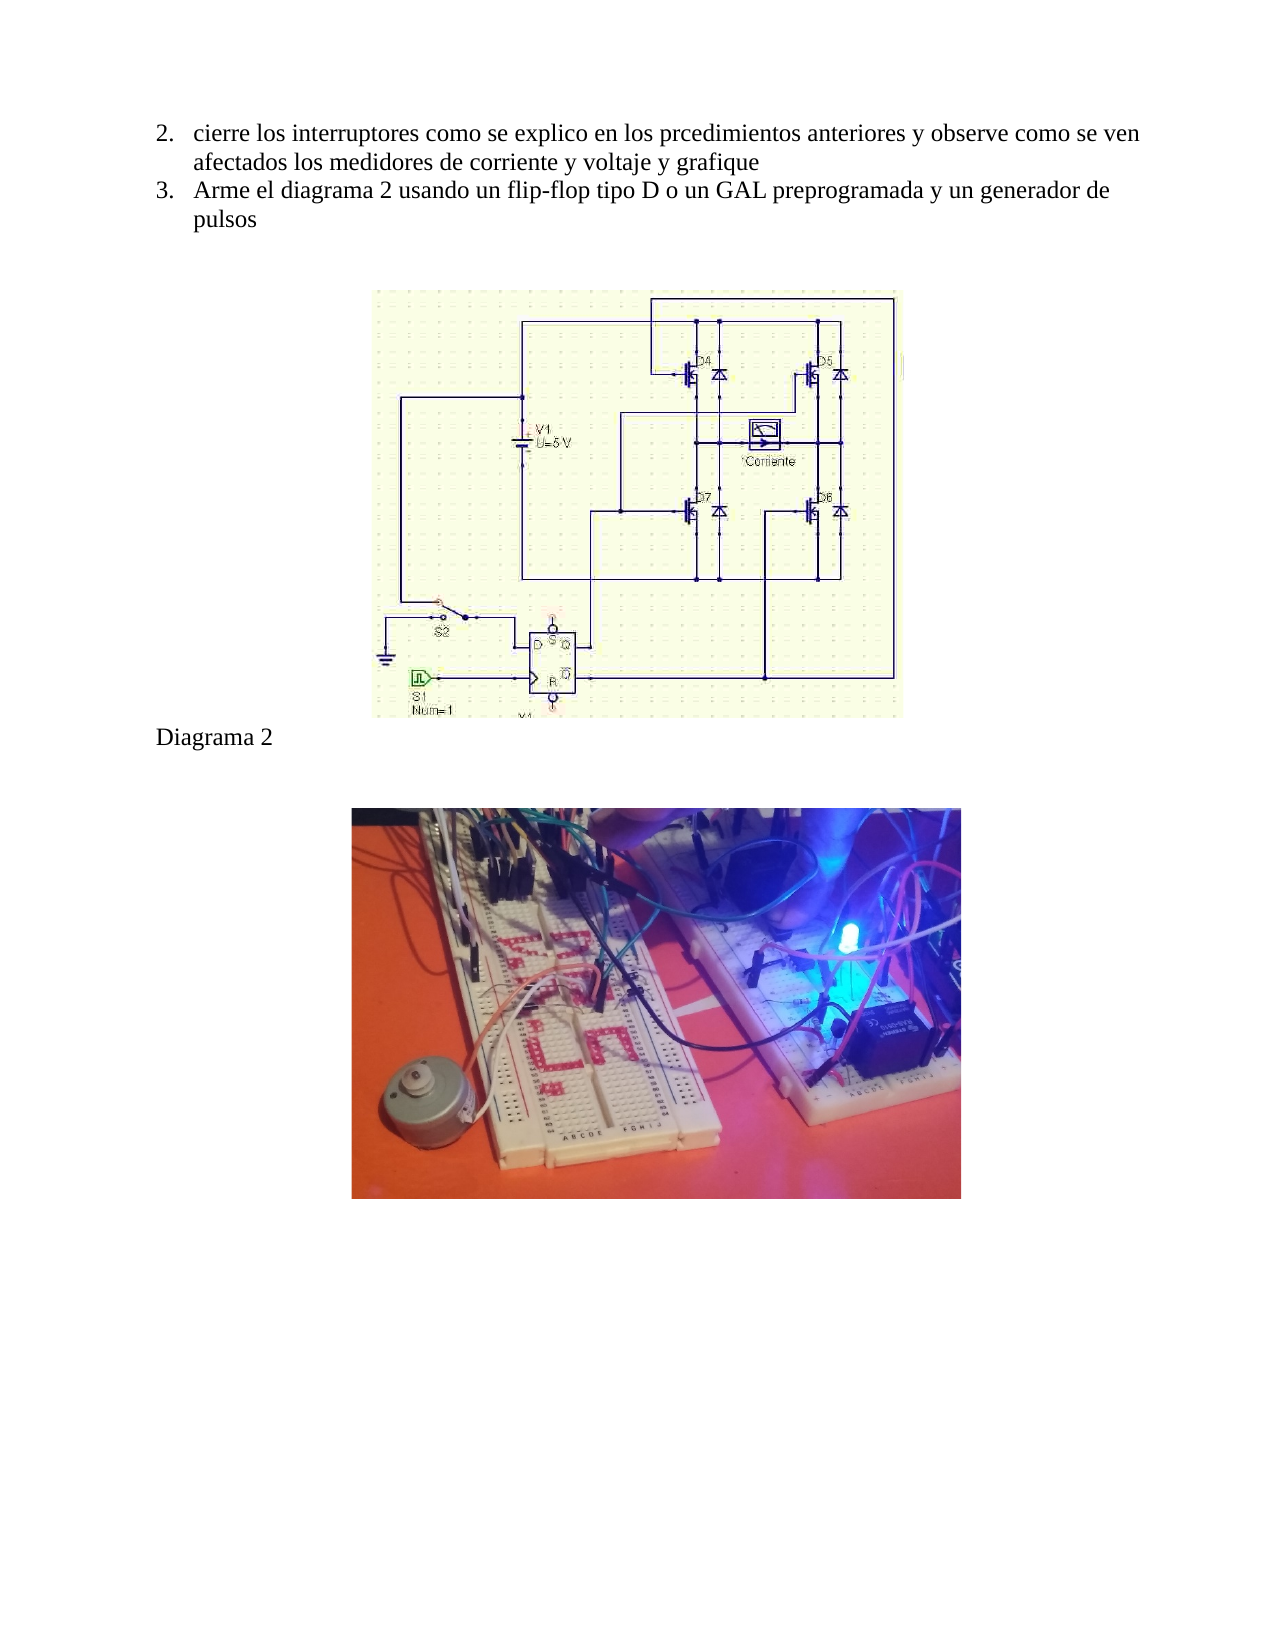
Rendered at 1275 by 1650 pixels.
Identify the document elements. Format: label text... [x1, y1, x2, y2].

list Arme el diagrama 2 usando un flip-flop tipo D o un GAL preprogramada y un generador de pulsos [156, 176, 1157, 233]
text Diagrama 2 [156, 722, 1157, 751]
list cierre los interruptores como se explico en los prcedimientos anteriores y observe como se ven afectados los medidores de corriente y voltaje y grafique [156, 118, 1157, 176]
